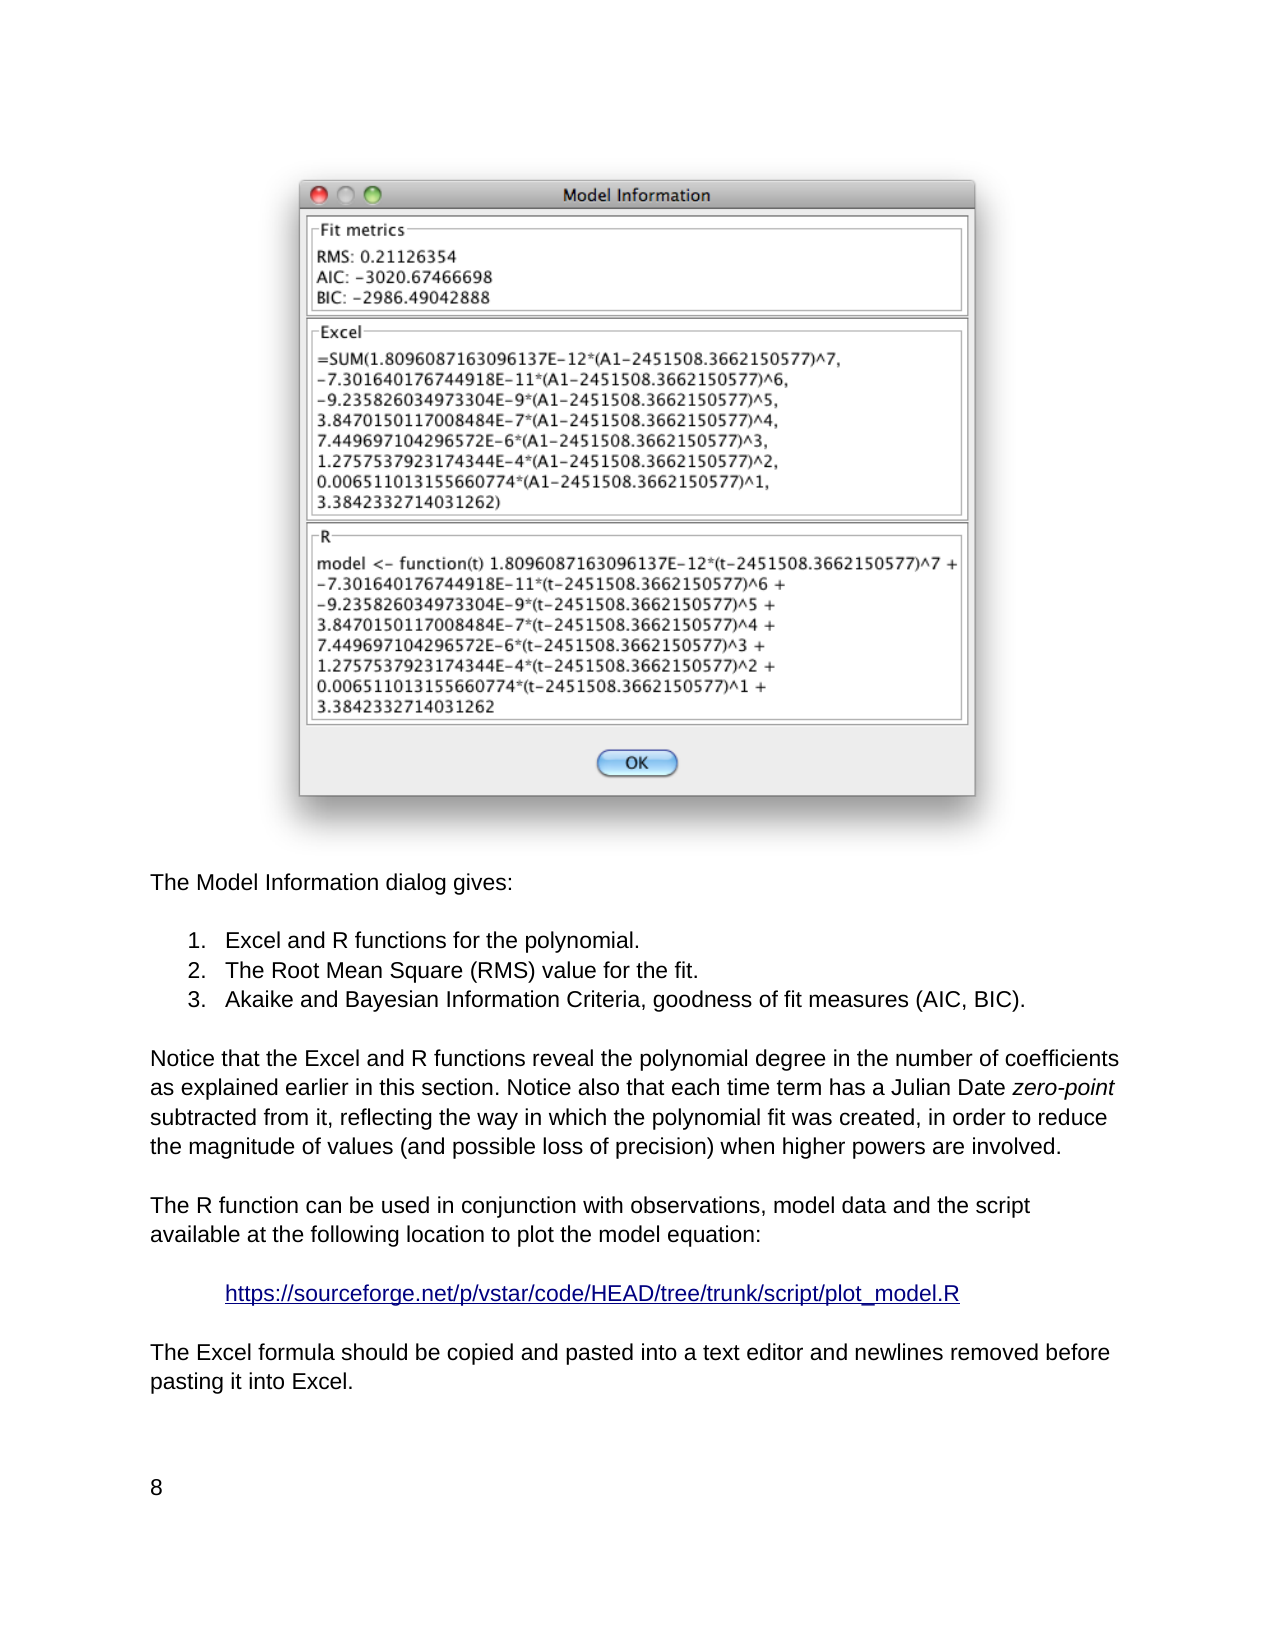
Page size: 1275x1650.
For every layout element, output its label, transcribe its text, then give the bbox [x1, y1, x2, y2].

text https://sourceforge.net/p/vstar/code/HEAD/tree/trunk/script/plot_model.R [225, 1281, 1125, 1306]
list The Root Mean Square (RMS) value for the fit. [187, 957, 1125, 983]
text The R function can be used in conjunction with observations, model data and the script available at the following location to plot the model equation: [150, 1192, 1125, 1247]
text The Model Information dialog gives: [150, 869, 1125, 895]
text The Excel formula should be copied and pasted into a text editor and newlines removed before pasting it into Excel. [150, 1339, 1125, 1394]
picture [249, 150, 1026, 866]
list Excel and R functions for the polynomial. [187, 928, 1125, 954]
list Akaike and Bayesian Information Criteria, goodness of fit measures (AIC, BIC). [187, 987, 1125, 1012]
text Notice that the Excel and R functions reveal the polynomial degree in the number of coefficients as explained earlier in this section. Notice also that each time term has a Julian Date zero-point subtracted from it, reflecting the way in which the polynomial fit was created, in order to reduce the magnitude of values (and possible loss of precision) when higher powers are involved. [150, 1046, 1125, 1159]
